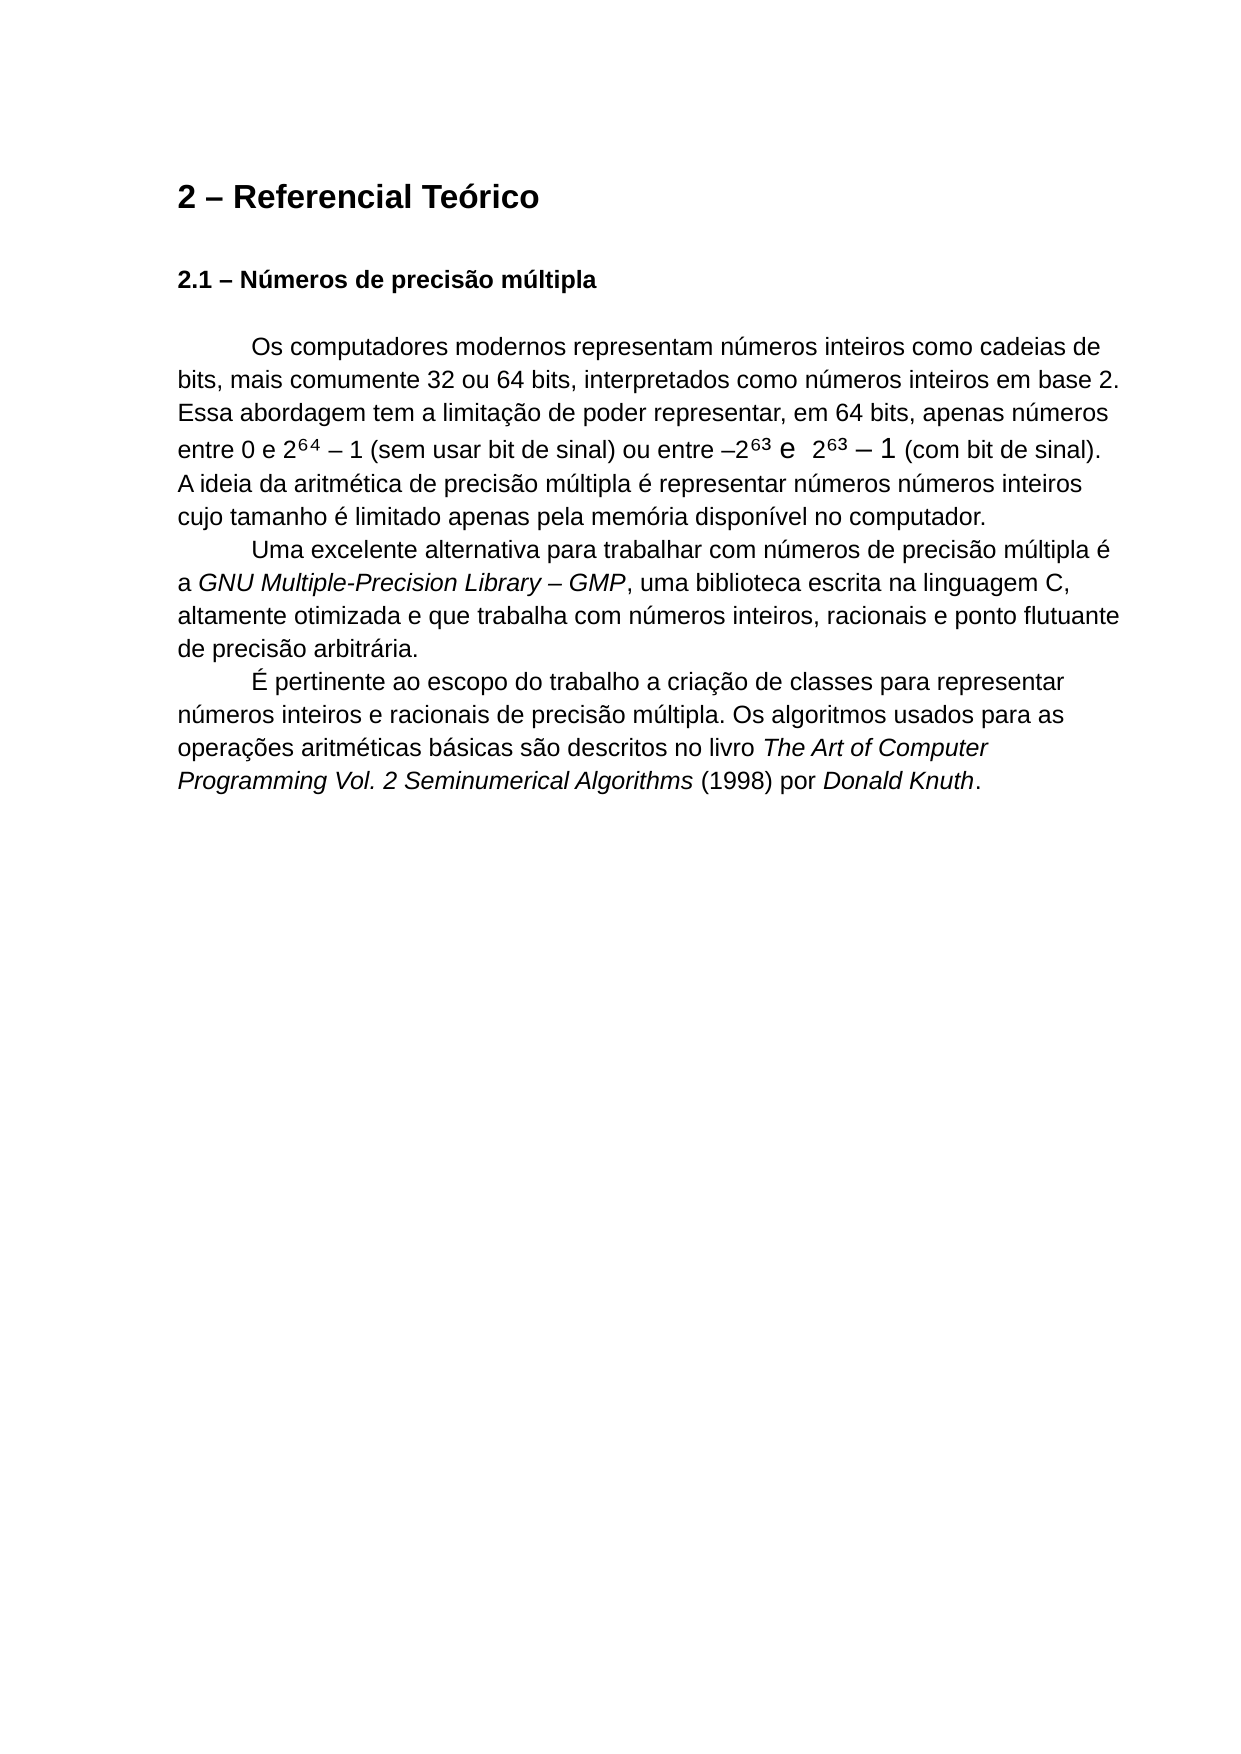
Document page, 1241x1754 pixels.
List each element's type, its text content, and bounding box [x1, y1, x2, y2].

text Os computadores modernos representam números inteiros como cadeias de bits, mais comumente 32 ou 64 bits, interpretados como números inteiros em base 2. Essa abordagem tem a limitação de poder representar, em 64 bits, apenas números entre 0 e 2⁶⁴ – 1 (sem usar bit de sinal) ou entre –2⁶³ e 2⁶³ – 1 (com bit de sinal). A ideia da aritmética de precisão múltipla é representar números números inteiros cujo tamanho é limitado apenas pela memória disponível no computador. [177, 332, 1122, 531]
text 2 – Referencial Teórico [177, 177, 1122, 216]
text 2.1 – Números de precisão múltipla [177, 266, 1122, 294]
text É pertinente ao escopo do trabalho a criação de classes para representar números inteiros e racionais de precisão múltipla. Os algoritmos usados para as operações aritméticas básicas são descritos no livro The Art of Computer Programming Vol. 2 Seminumerical Algorithms (1998) por Donald Knuth. [177, 667, 1122, 795]
text Uma excelente alternativa para trabalhar com números de precisão múltipla é a GNU Multiple-Precision Library – GMP, uma biblioteca escrita na linguagem C, altamente otimizada e que trabalha com números inteiros, racionais e ponto flutuante de precisão arbitrária. [177, 535, 1122, 663]
